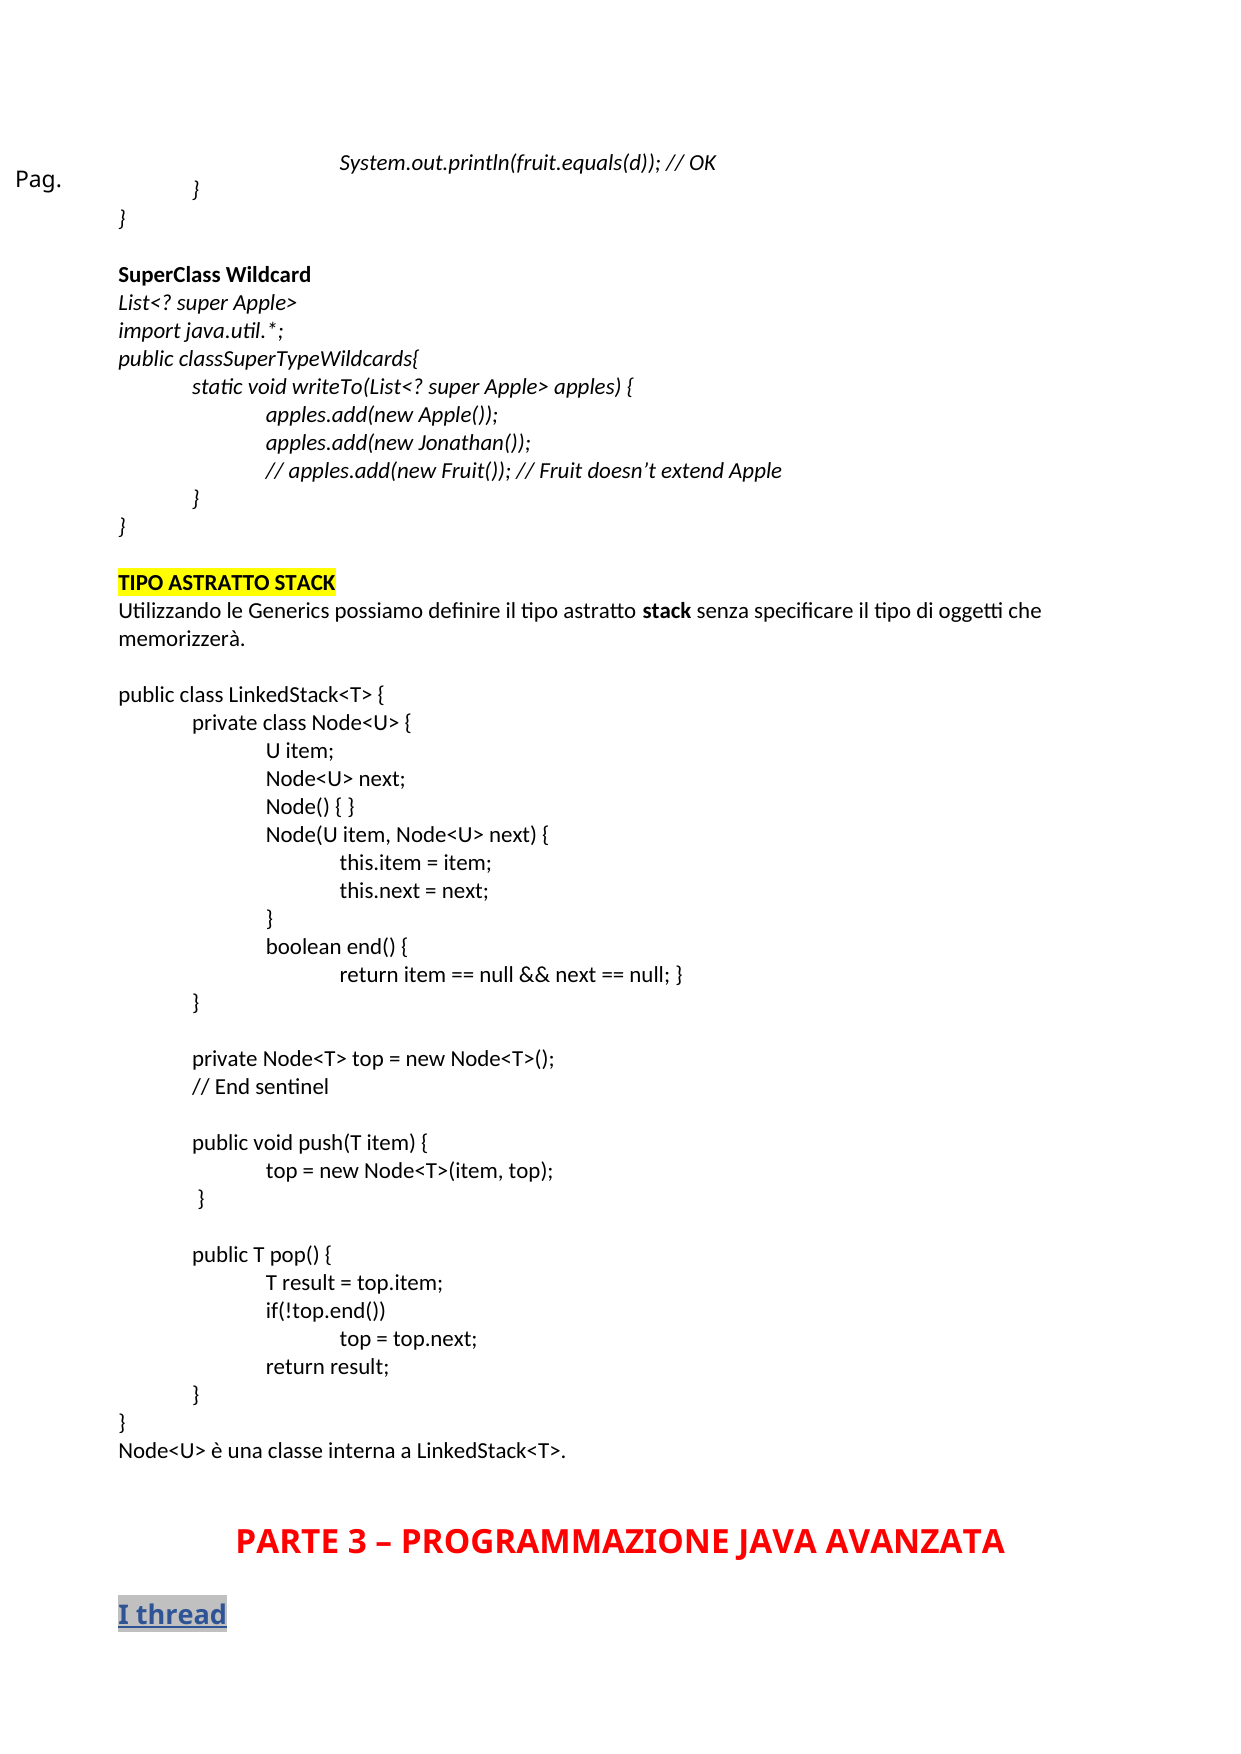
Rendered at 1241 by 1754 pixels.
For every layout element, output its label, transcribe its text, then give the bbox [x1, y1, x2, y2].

text } [118, 204, 1122, 232]
text public T pop() { [118, 1240, 1122, 1268]
text U item; [192, 736, 1122, 764]
text return result; [118, 1352, 1122, 1381]
text private Node<T> top = new Node<T>(); [118, 1044, 1122, 1072]
text } [118, 904, 1122, 932]
text Node() { } [118, 792, 1122, 820]
text System.out.println(fruit.equals(d)); // OK [266, 148, 1122, 176]
text public class LinkedStack<T> { [118, 680, 1122, 708]
text } [118, 1381, 1122, 1408]
text } [118, 1408, 1122, 1437]
text top = new Node<T>(item, top); [192, 1156, 1122, 1184]
text Node(U item, Node<U> next) { [118, 820, 1122, 848]
text static void writeTo(List<? super Apple> apples) { [118, 372, 1122, 400]
text apples.add(new Jonathan()); [192, 428, 1122, 456]
text this.item = item; [118, 848, 1122, 876]
text top = top.next; [118, 1324, 1122, 1352]
text } [118, 512, 1122, 540]
text } [118, 176, 1122, 204]
text Node<U> è una classe interna a LinkedStack<T>. [118, 1437, 1122, 1464]
text apples.add(new Apple()); [192, 400, 1122, 428]
text public void push(T item) { [118, 1128, 1122, 1156]
text if(!top.end()) [118, 1296, 1122, 1324]
subtitle PARTE 3 – PROGRAMMAZIONE JAVA AVANZATA [118, 1518, 1122, 1563]
text Node<U> next; [118, 764, 1122, 792]
text } [118, 988, 1122, 1016]
text } [118, 484, 1122, 512]
text public classSuperTypeWildcards{ [118, 344, 1122, 372]
text } [118, 1184, 1122, 1212]
text TIPO ASTRATTO STACK [118, 568, 1122, 596]
text import java.util.*; [118, 316, 1122, 344]
text // End sentinel [118, 1072, 1122, 1100]
text this.next = next; [118, 876, 1122, 904]
text private class Node<U> { [118, 708, 1122, 736]
text // apples.add(new Fruit()); // Fruit doesn’t extend Apple [192, 456, 1122, 484]
text SuperClass Wildcard [118, 260, 1122, 288]
text boolean end() { [118, 932, 1122, 960]
text return item == null && next == null; } [266, 960, 1122, 988]
text Utilizzando le Generics possiamo definire il tipo astratto stack senza specificare il tipo di oggetti che memorizzerà. [118, 596, 1122, 652]
text List<? super Apple> [118, 288, 1122, 316]
subtitle I thread [118, 1595, 1122, 1632]
text T result = top.item; [118, 1268, 1122, 1296]
